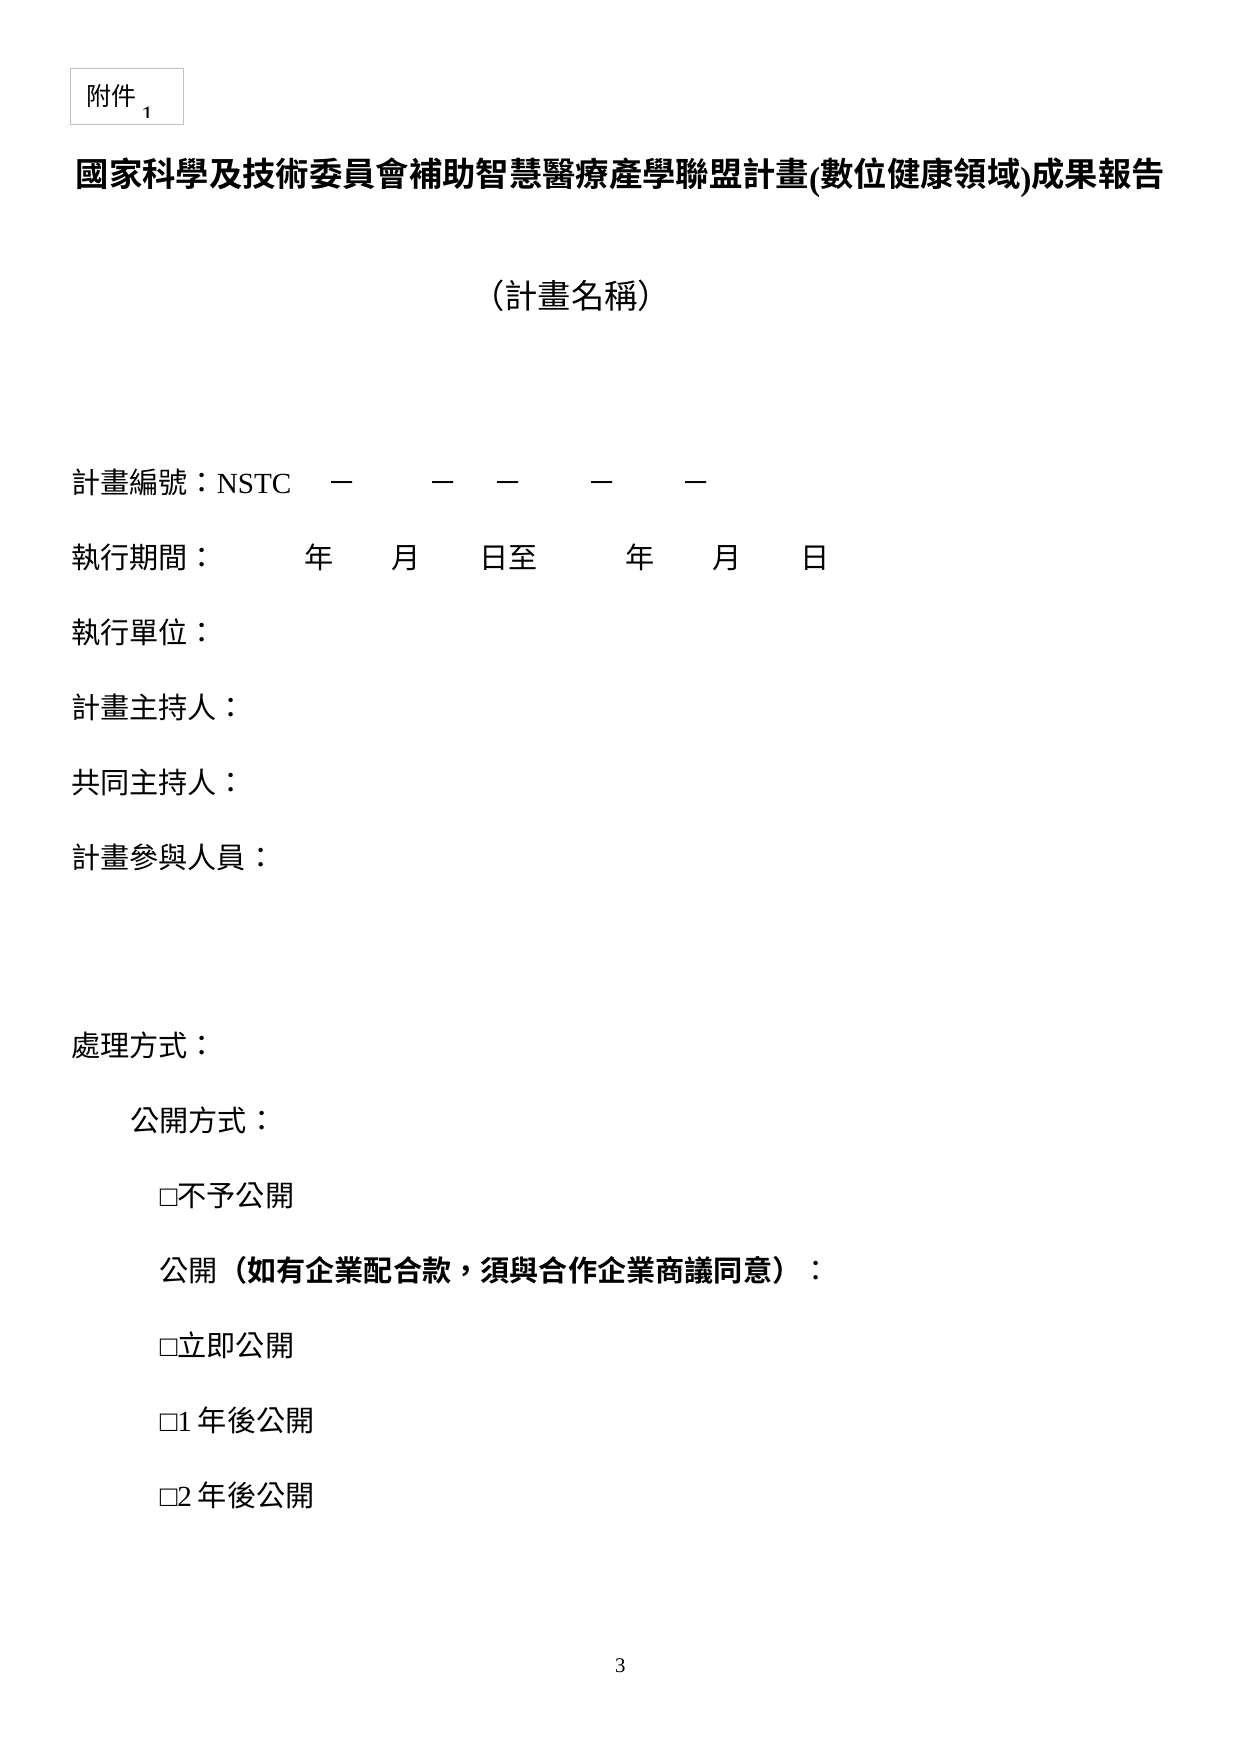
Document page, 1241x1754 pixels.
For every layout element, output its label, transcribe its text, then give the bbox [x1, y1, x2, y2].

text 公開（如有企業配合款，須與合作企業商議同意）： [159, 1231, 1169, 1306]
text □立即公開 [159, 1306, 1169, 1381]
text □不予公開 [159, 1156, 1169, 1231]
text 執行單位： [71, 593, 1169, 668]
text 計畫主持人： 共同主持人： 計畫參與人員： [71, 668, 1169, 893]
text 計畫編號：NSTC － － － － － 執行期間： 年 月 日至 年 月 日 [71, 406, 1169, 593]
text □2年後公開 [159, 1456, 1169, 1531]
text （計畫名稱） [71, 256, 1169, 331]
text 附件1 [86, 76, 168, 117]
text 處理方式： [71, 1006, 1169, 1081]
text 國家科學及技術委員會補助智慧醫療產學聯盟計畫(數位健康領域)成果報告 [71, 143, 1169, 218]
text 公開方式： [130, 1081, 1169, 1156]
text □1年後公開 [159, 1381, 1169, 1456]
